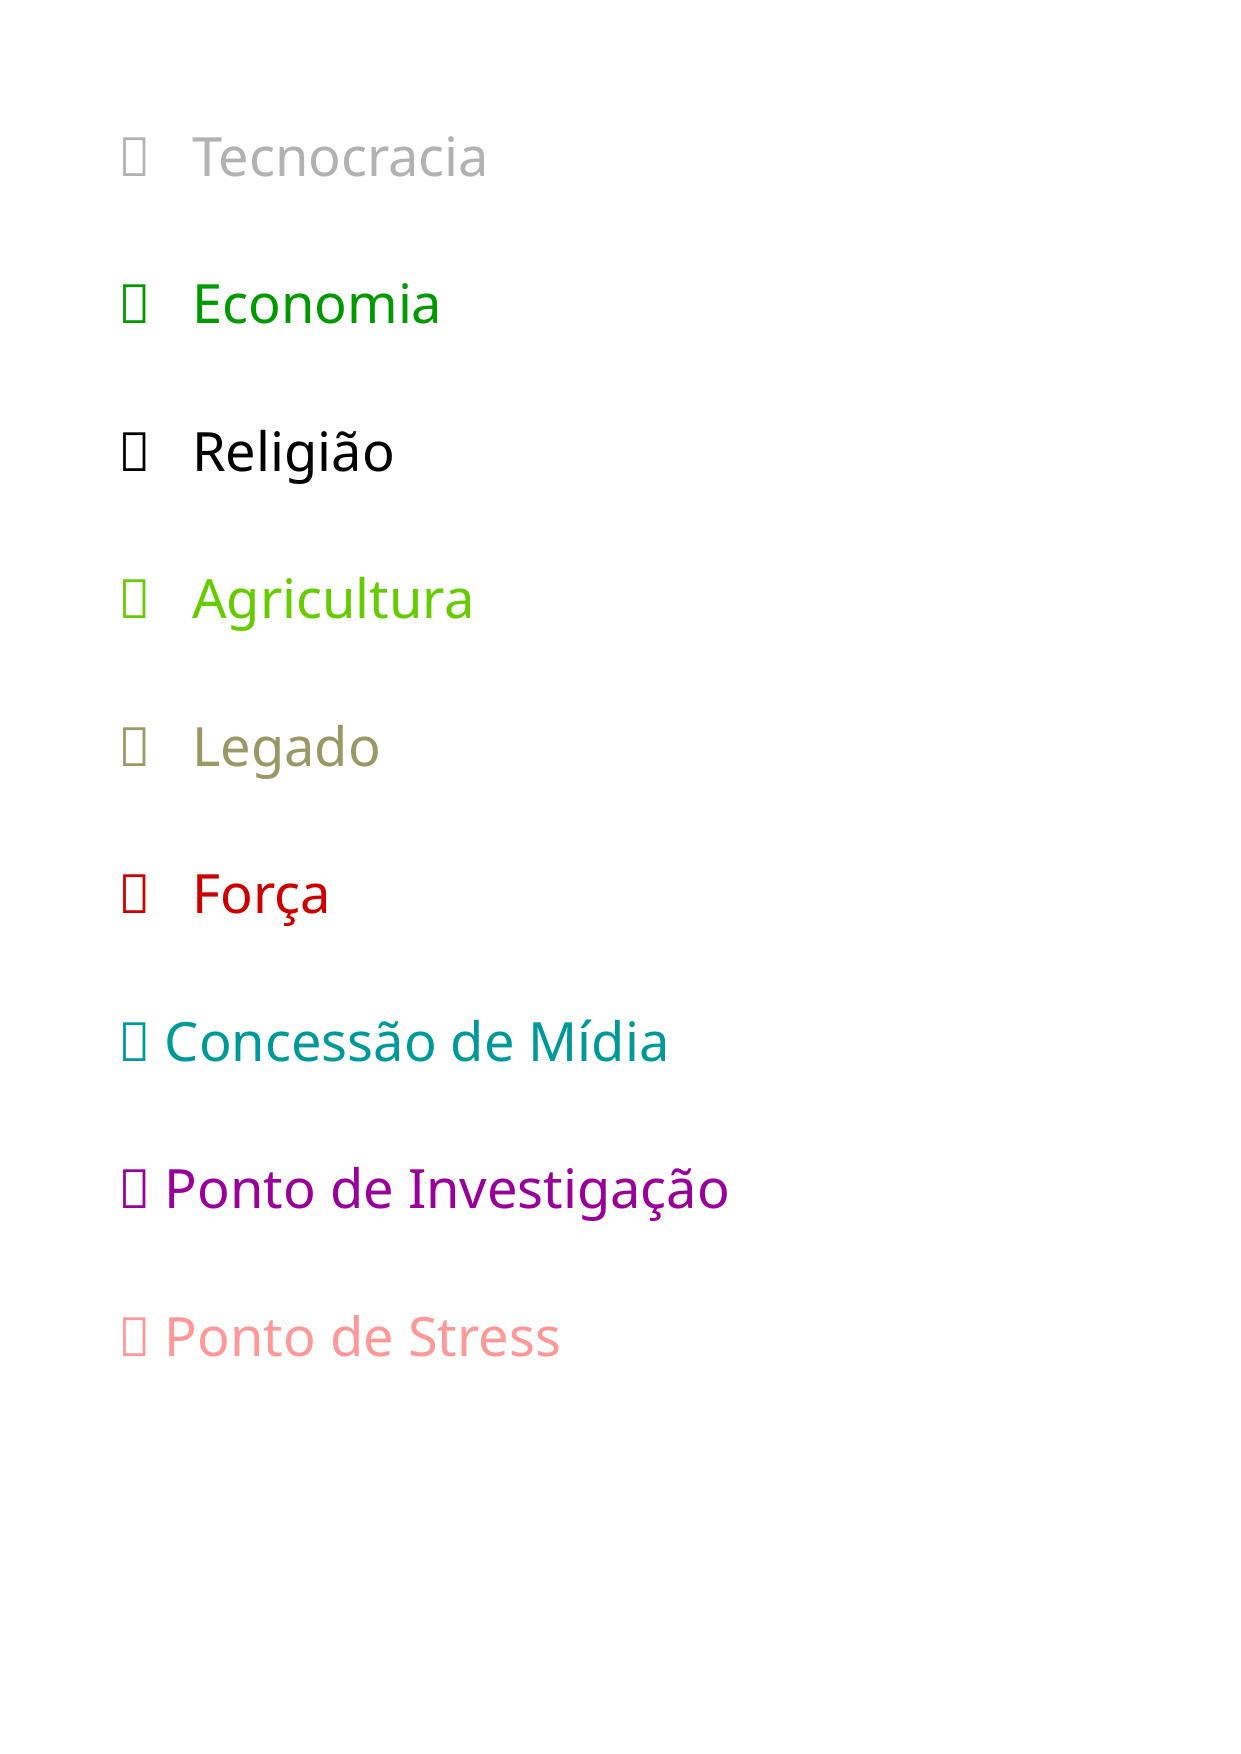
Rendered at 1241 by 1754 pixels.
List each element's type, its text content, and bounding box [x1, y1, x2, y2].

text  Concessão de Mídia [118, 1003, 1122, 1077]
text  Religião [118, 413, 1122, 487]
text  Economia [118, 266, 1122, 339]
text  Ponto de Investigação [118, 1151, 1122, 1224]
text  Ponto de Stress [118, 1298, 1122, 1372]
text  Força [118, 856, 1122, 929]
text  Tecnocracia [118, 118, 1122, 192]
text  Legado [118, 708, 1122, 782]
text  Agricultura [118, 561, 1122, 634]
